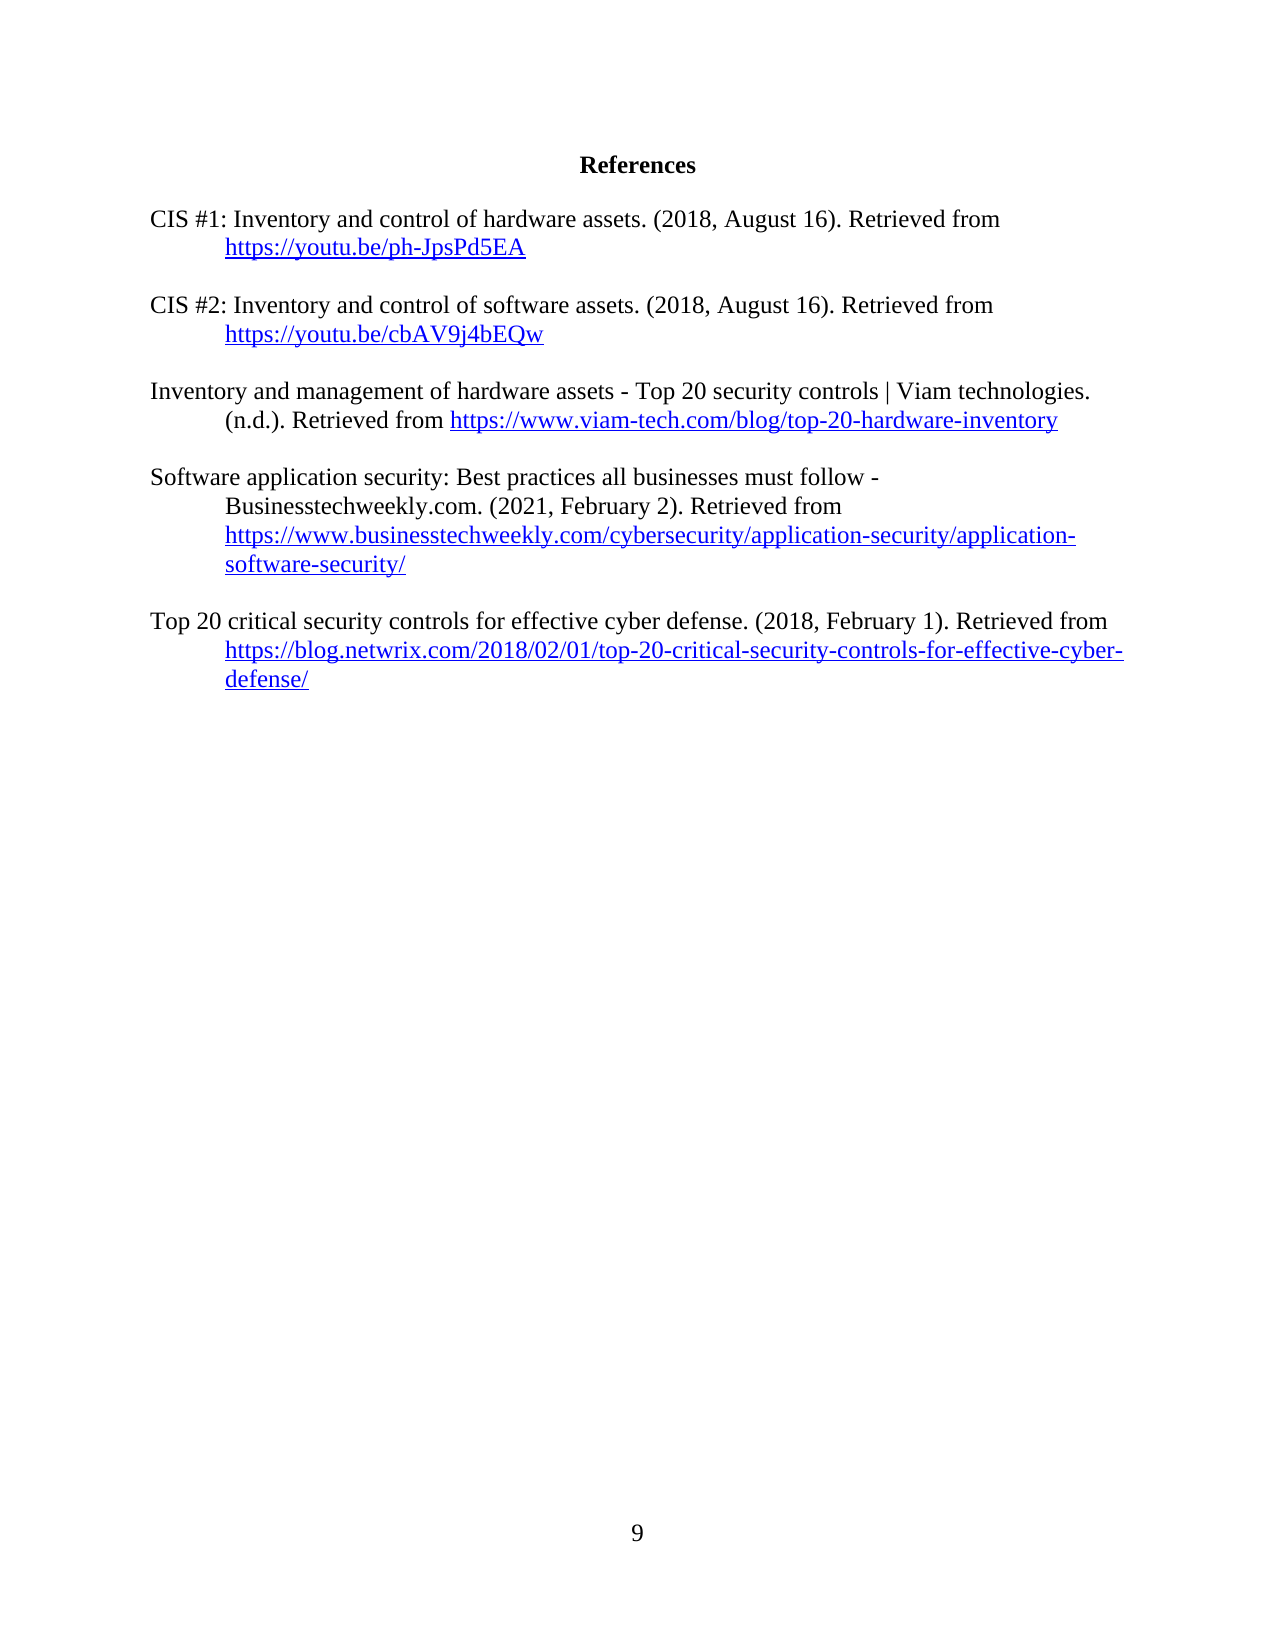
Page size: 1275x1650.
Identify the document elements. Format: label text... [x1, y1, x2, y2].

text CIS #1: Inventory and control of hardware assets. (2018, August 16). Retrieved from https://youtu.be/ph-JpsPd5EA [150, 204, 1125, 261]
text Top 20 critical security controls for effective cyber defense. (2018, February 1). Retrieved from https://blog.netwrix.com/2018/02/01/top-20-critical-security-controls-for-effective-cyber-defense/ [150, 606, 1125, 692]
text CIS #2: Inventory and control of software assets. (2018, August 16). Retrieved from https://youtu.be/cbAV9j4bEQw [150, 290, 1125, 347]
text References [150, 150, 1125, 179]
text Software application security: Best practices all businesses must follow - Businesstechweekly.com. (2021, February 2). Retrieved from https://www.businesstechweekly.com/cybersecurity/application-security/application-software-security/ [150, 462, 1125, 577]
text Inventory and management of hardware assets - Top 20 security controls | Viam technologies. (n.d.). Retrieved from https://www.viam-tech.com/blog/top-20-hardware-inventory [150, 376, 1125, 434]
